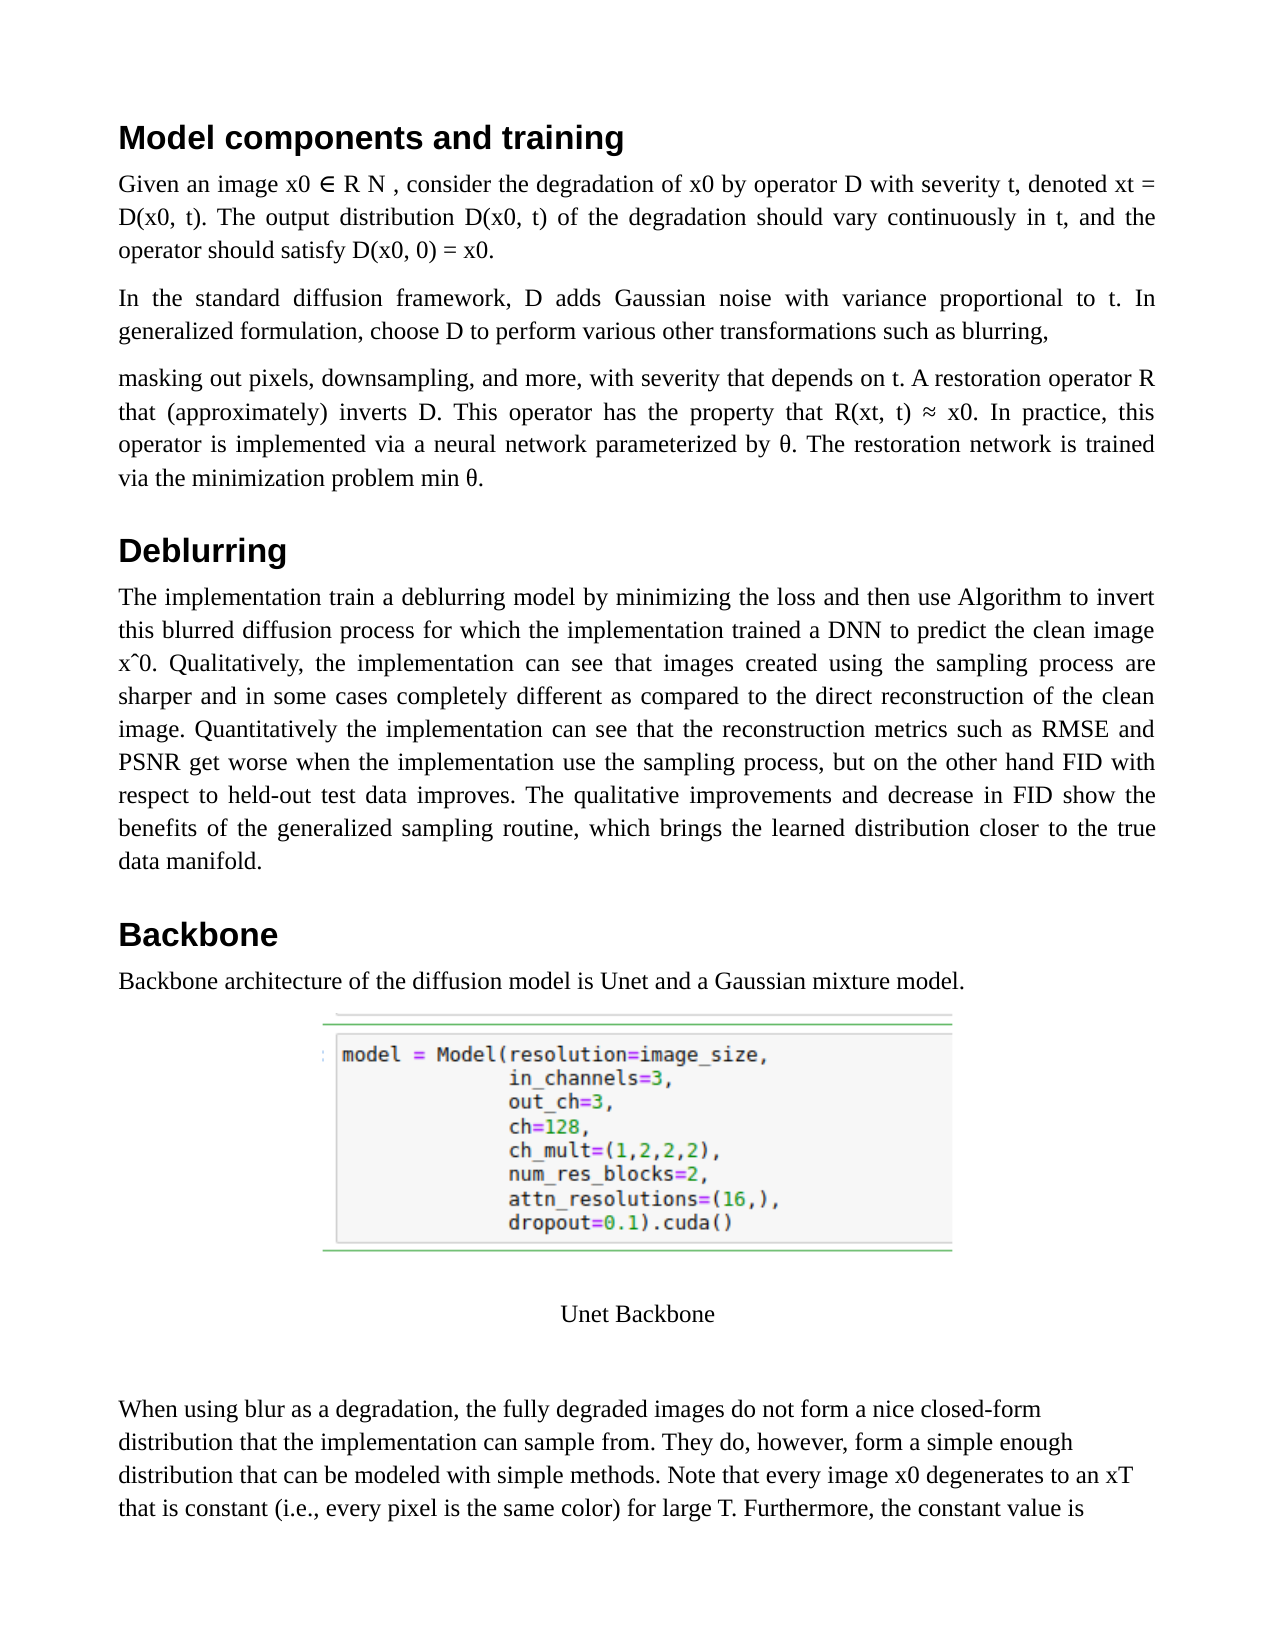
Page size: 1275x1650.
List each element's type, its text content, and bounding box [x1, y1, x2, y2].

subtitle Deblurring [118, 531, 1157, 570]
subtitle Model components and training [118, 118, 1157, 157]
text masking out pixels, downsampling, and more, with severity that depends on t. A restoration operator R that (approximately) inverts D. This operator has the property that R(xt, t) ≈ x0. In practice, this operator is implemented via a neural network parameterized by θ. The restoration network is trained via the minimization problem min θ. [118, 363, 1157, 491]
subtitle Backbone [118, 915, 1157, 953]
picture [322, 1013, 953, 1258]
text Unet Backbone [118, 1299, 1157, 1328]
text Backbone architecture of the diffusion model is Unet and a Gaussian mixture model. [118, 966, 1157, 995]
text Given an image x0 ∈ R N , consider the degradation of x0 by operator D with severity t, denoted xt = D(x0, t). The output distribution D(x0, t) of the degradation should vary continuously in t, and the operator should satisfy D(x0, 0) = x0. [118, 169, 1157, 264]
text In the standard diffusion framework, D adds Gaussian noise with variance proportional to t. In generalized formulation, choose D to perform various other transformations such as blurring, [118, 283, 1157, 345]
text The implementation train a deblurring model by minimizing the loss and then use Algorithm to invert this blurred diffusion process for which the implementation trained a DNN to predict the clean image xˆ0. Qualitatively, the implementation can see that images created using the sampling process are sharper and in some cases completely different as compared to the direct reconstruction of the clean image. Quantitatively the implementation can see that the reconstruction metrics such as RMSE and PSNR get worse when the implementation use the sampling process, but on the other hand FID with respect to held-out test data improves. The qualitative improvements and decrease in FID show the benefits of the generalized sampling routine, which brings the learned distribution closer to the true data manifold. [118, 582, 1157, 875]
text When using blur as a degradation, the fully degraded images do not form a nice closed-form distribution that the implementation can sample from. They do, however, form a simple enough distribution that can be modeled with simple methods. Note that every image x0 degenerates to an xT that is constant (i.e., every pixel is the same color) for large T. Furthermore, the constant value is [118, 1394, 1157, 1522]
